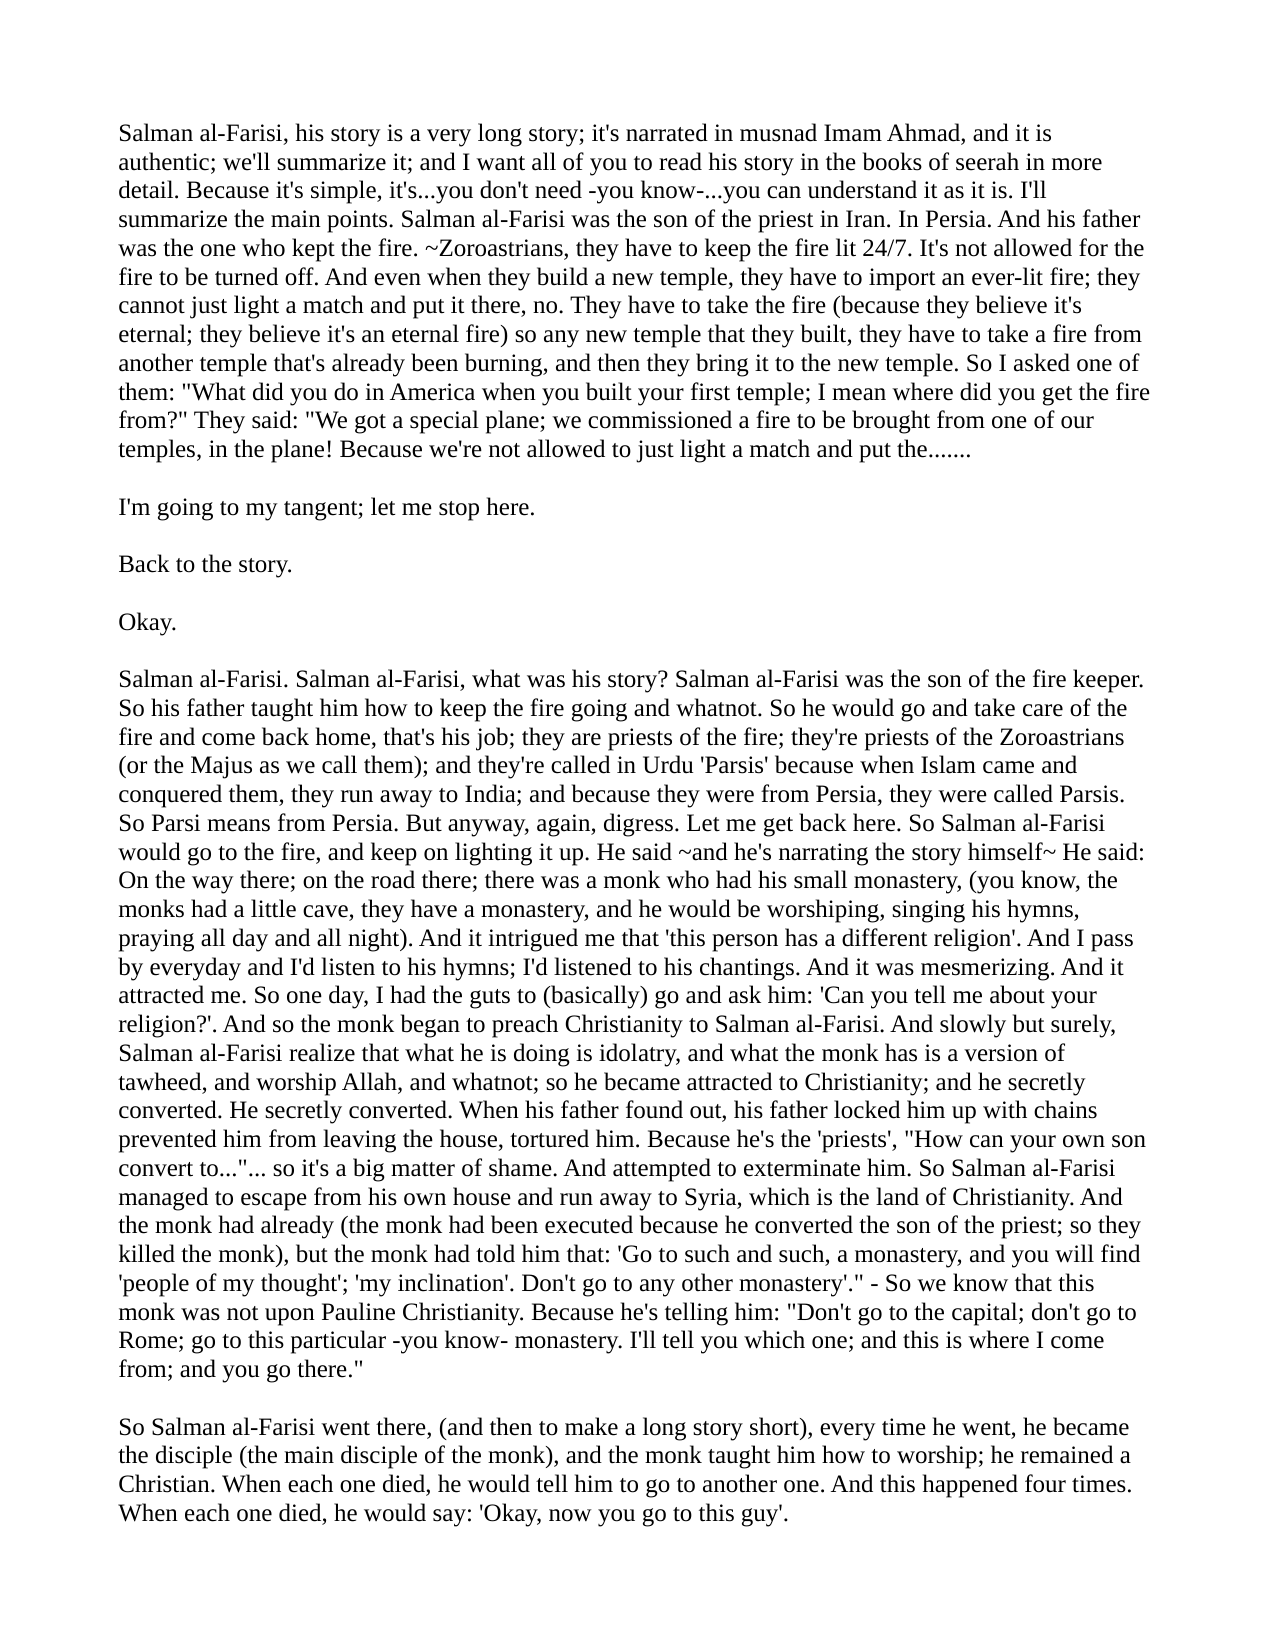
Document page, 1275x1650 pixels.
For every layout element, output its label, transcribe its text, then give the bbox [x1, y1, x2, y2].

text Salman al-Farisi, his story is a very long story; it's narrated in musnad Imam Ahmad, and it is authentic; we'll summarize it; and I want all of you to read his story in the books of seerah in more detail. Because it's simple, it's...you don't need -you know-...you can understand it as it is. I'll summarize the main points. Salman al-Farisi was the son of the priest in Iran. In Persia. And his father was the one who kept the fire. ~Zoroastrians, they have to keep the fire lit 24/7. It's not allowed for the fire to be turned off. And even when they build a new temple, they have to import an ever-lit fire; they cannot just light a match and put it there, no. They have to take the fire (because they believe it's eternal; they believe it's an eternal fire) so any new temple that they built, they have to take a fire from another temple that's already been burning, and then they bring it to the new temple. So I asked one of them: "What did you do in America when you built your first temple; I mean where did you get the fire from?" They said: "We got a special plane; we commissioned a fire to be brought from one of our temples, in the plane! Because we're not allowed to just light a match and put the....... I'm going to my tangent; let me stop here. Back to the story. Okay. Salman al-Farisi. Salman al-Farisi, what was his story? Salman al-Farisi was the son of the fire keeper. So his father taught him how to keep the fire going and whatnot. So he would go and take care of the fire and come back home, that's his job; they are priests of the fire; they're priests of the Zoroastrians (or the Majus as we call them); and they're called in Urdu 'Parsis' because when Islam came and conquered them, they run away to India; and because they were from Persia, they were called Parsis. So Parsi means from Persia. But anyway, again, digress. Let me get back here. So Salman al-Farisi would go to the fire, and keep on lighting it up. He said ~and he's narrating the story himself~ He said: On the way there; on the road there; there was a monk who had his small monastery, (you know, the monks had a little cave, they have a monastery, and he would be worshiping, singing his hymns, praying all day and all night). And it intrigued me that 'this person has a different religion'. And I pass by everyday and I'd listen to his hymns; I'd listened to his chantings. And it was mesmerizing. And it attracted me. So one day, I had the guts to (basically) go and ask him: 'Can you tell me about your religion?'. And so the monk began to preach Christianity to Salman al-Farisi. And slowly but surely, Salman al-Farisi realize that what he is doing is idolatry, and what the monk has is a version of tawheed, and worship Allah, and whatnot; so he became attracted to Christianity; and he secretly converted. He secretly converted. When his father found out, his father locked him up with chains prevented him from leaving the house, tortured him. Because he's the 'priests', "How can your own son convert to..."... so it's a big matter of shame. And attempted to exterminate him. So Salman al-Farisi managed to escape from his own house and run away to Syria, which is the land of Christianity. And the monk had already (the monk had been executed because he converted the son of the priest; so they killed the monk), but the monk had told him that: 'Go to such and such, a monastery, and you will find 'people of my thought'; 'my inclination'. Don't go to any other monastery'." - So we know that this monk was not upon Pauline Christianity. Because he's telling him: "Don't go to the capital; don't go to Rome; go to this particular -you know- monastery. I'll tell you which one; and this is where I come from; and you go there." So Salman al-Farisi went there, (and then to make a long story short), every time he went, he became the disciple (the main disciple of the monk), and the monk taught him how to worship; he remained a Christian. When each one died, he would tell him to go to another one. And this happened four times. When each one died, he would say: 'Okay, now you go to this guy'. [118, 118, 1157, 1527]
